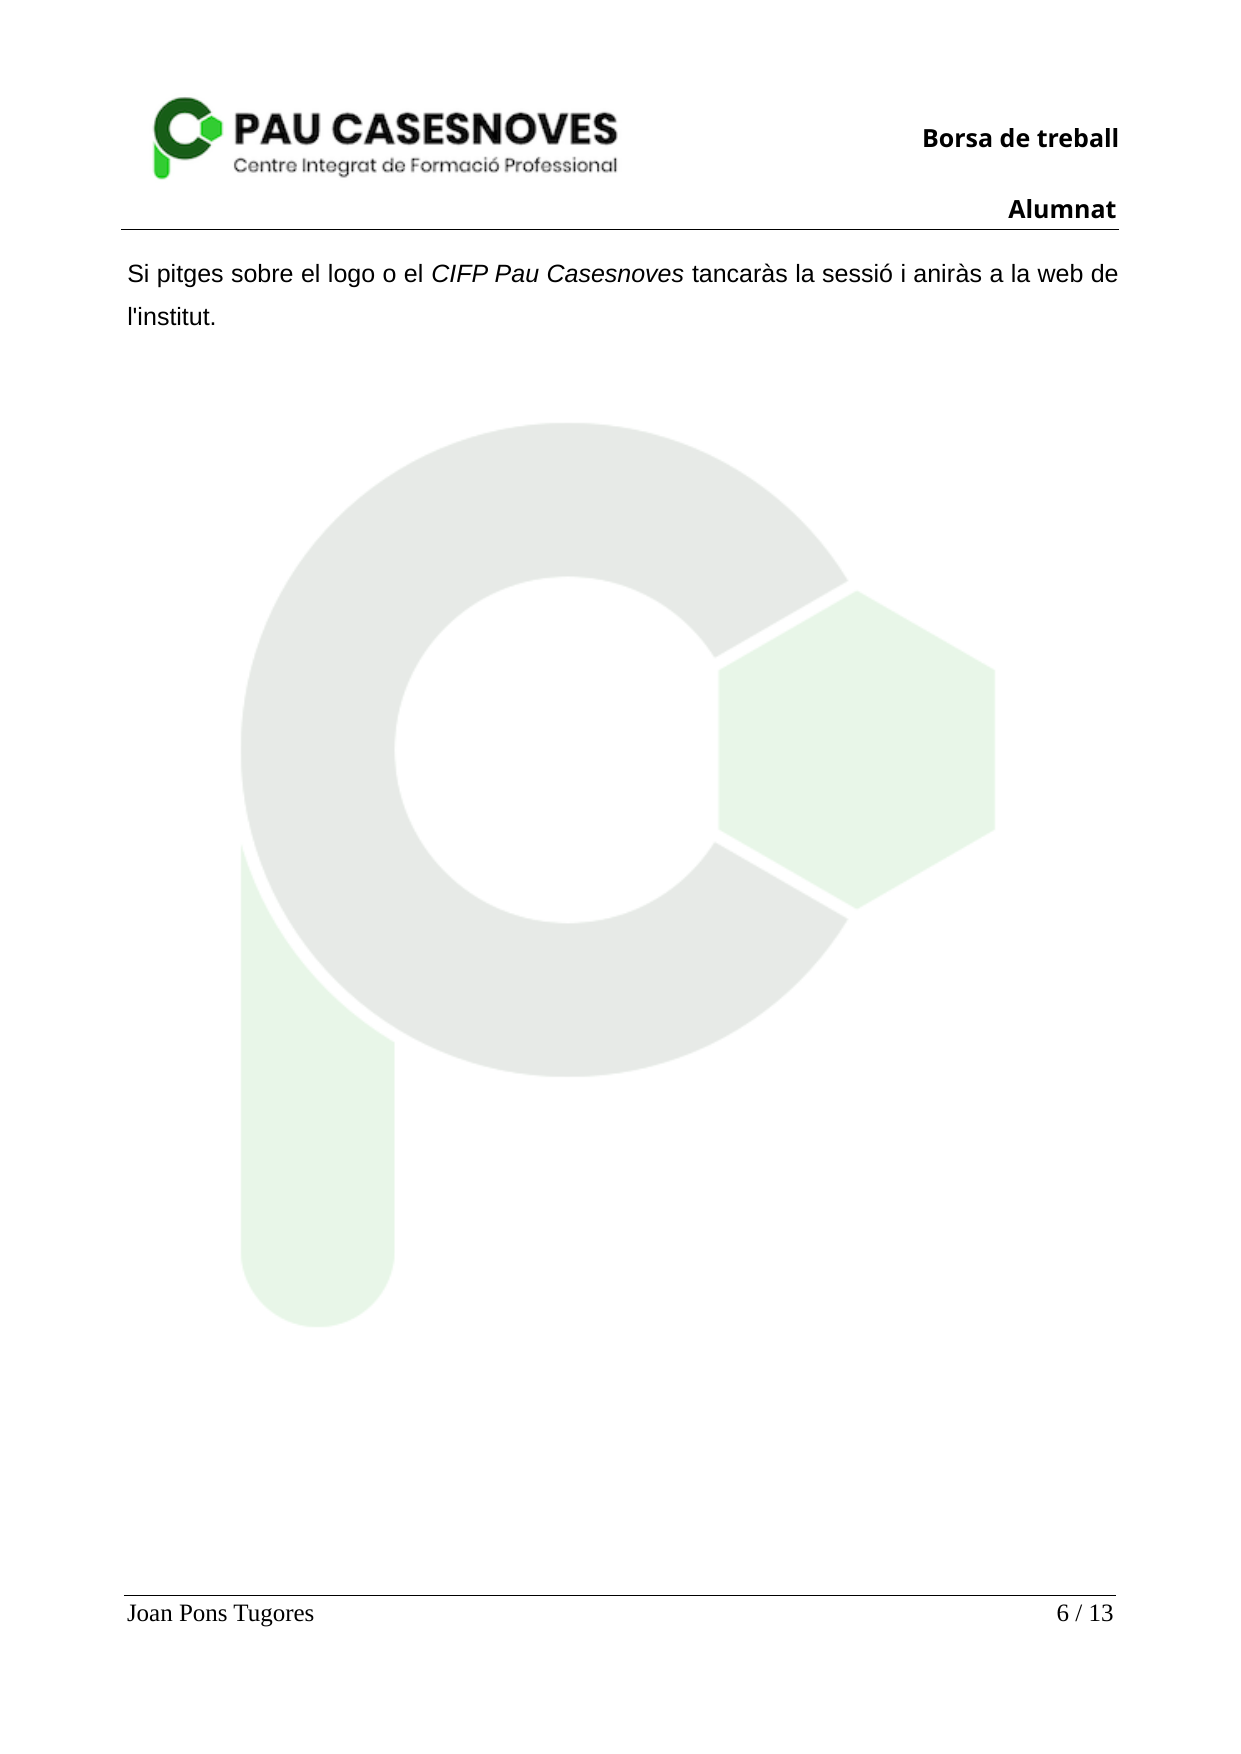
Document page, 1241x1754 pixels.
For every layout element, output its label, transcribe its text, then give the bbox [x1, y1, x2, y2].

picture [139, 85, 632, 195]
text Si pitges sobre el logo o el CIFP Pau Casesnoves tancaràs la sessió i aniràs a la web de l'institut. [127, 259, 1119, 331]
picture [252, 476, 988, 1277]
